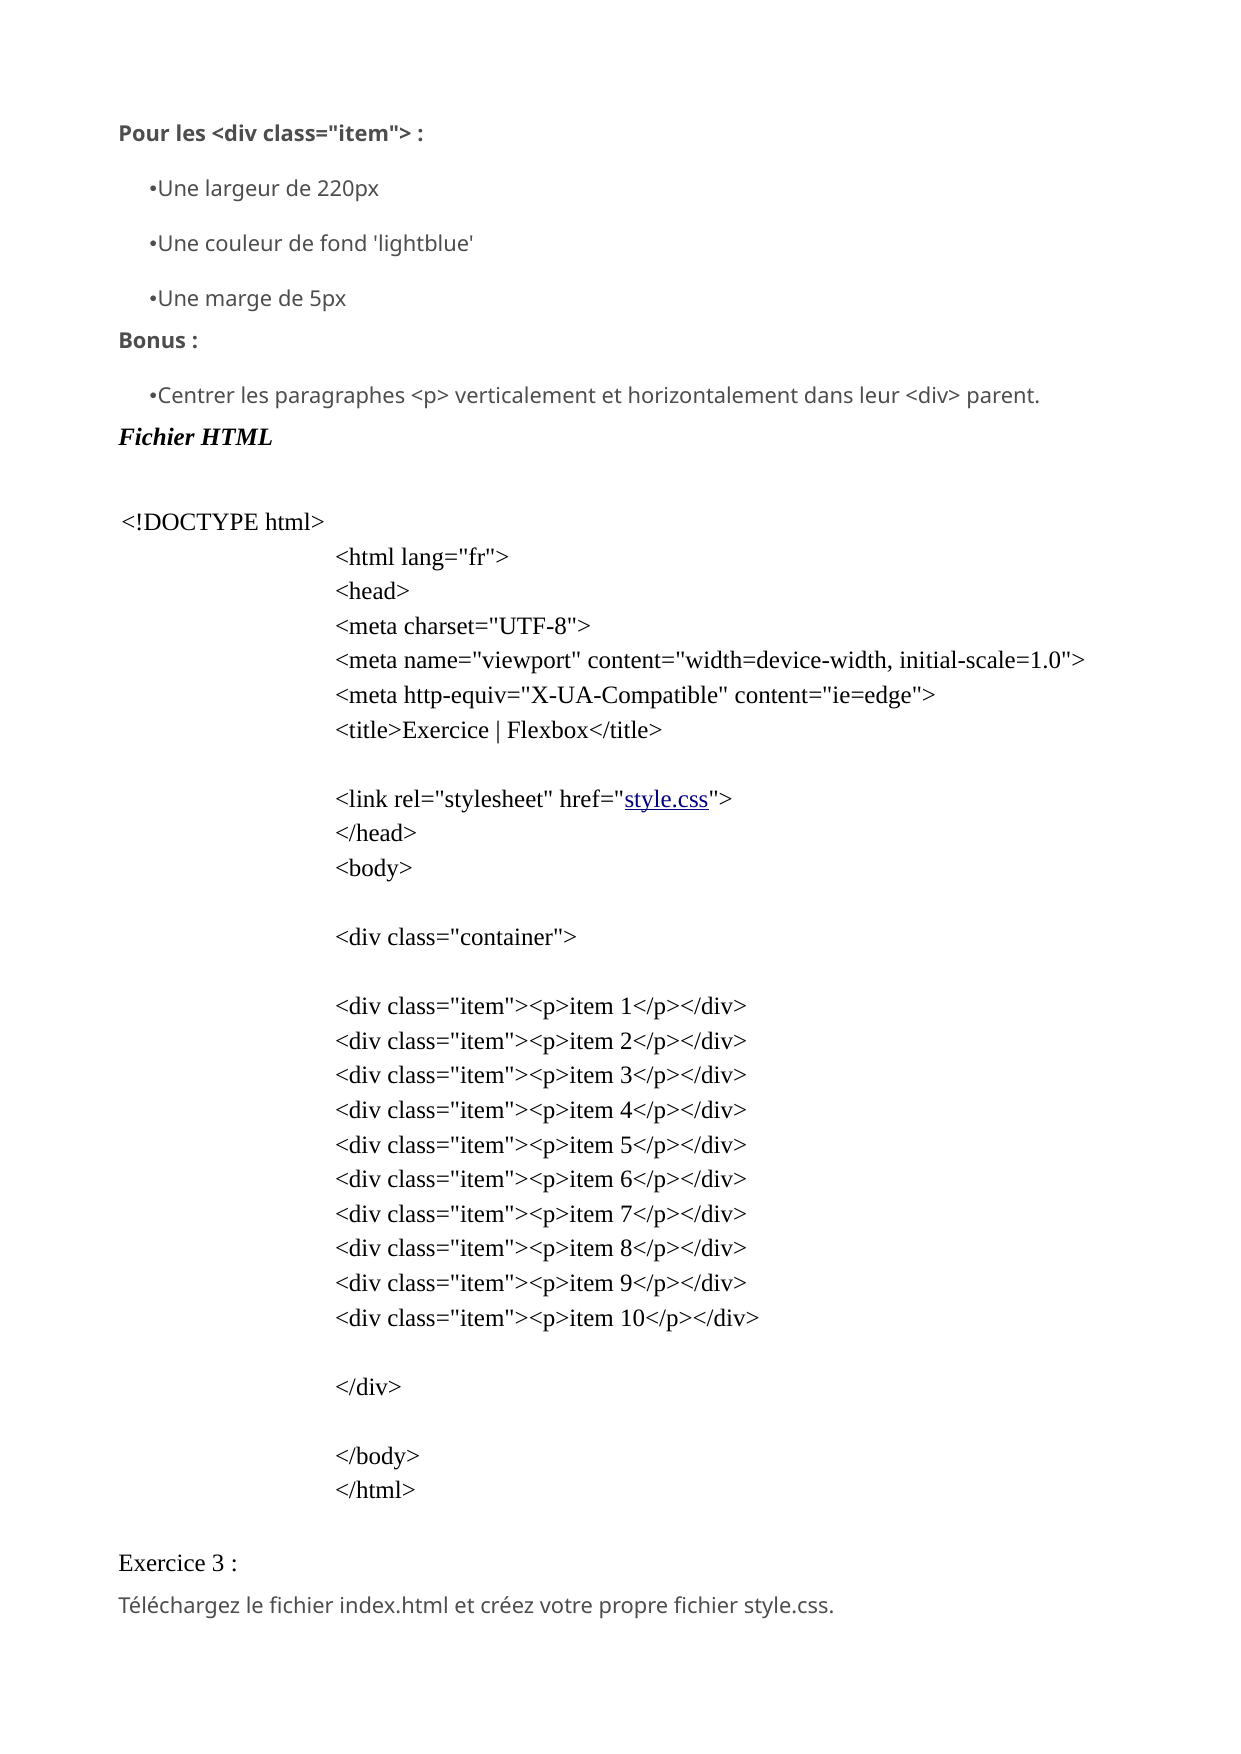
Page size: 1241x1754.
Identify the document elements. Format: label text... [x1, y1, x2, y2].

table_cell <div class="item"><p>item 1</p></div> [332, 989, 1089, 1023]
table_cell [332, 1404, 1089, 1438]
table_cell <body> [332, 850, 1089, 885]
table_cell [118, 1161, 332, 1196]
table_cell <div class="item"><p>item 8</p></div> [332, 1231, 1089, 1265]
table_cell </div> [332, 1369, 1089, 1403]
table_cell [118, 1127, 332, 1161]
table_header [332, 504, 1089, 539]
table_cell [332, 954, 1089, 988]
table_cell [118, 1058, 332, 1092]
table_header <!DOCTYPE html> [118, 504, 332, 539]
table_cell [118, 1369, 332, 1403]
table_cell [118, 1404, 332, 1438]
table_cell <meta charset="UTF-8"> [332, 608, 1089, 643]
table_cell <meta name="viewport" content="width=device-width, initial-scale=1.0"> [332, 643, 1089, 677]
table_cell [118, 816, 332, 850]
table_cell </body> [332, 1438, 1089, 1473]
table_cell [118, 643, 332, 677]
list Une couleur de fond 'lightblue' [149, 228, 1122, 257]
table_cell [118, 1092, 332, 1127]
table_cell [118, 1438, 332, 1473]
table_cell <div class="container"> [332, 919, 1089, 954]
table_cell [118, 885, 332, 919]
table_cell [118, 989, 332, 1023]
table_cell [332, 1334, 1089, 1369]
table_cell <div class="item"><p>item 2</p></div> [332, 1023, 1089, 1058]
text Fichier HTML [118, 422, 1122, 451]
table_cell [118, 1473, 332, 1507]
table_cell </head> [332, 816, 1089, 850]
list Une marge de 5px [149, 282, 1122, 312]
table_cell [118, 1265, 332, 1300]
table_cell [118, 954, 332, 988]
table_cell <div class="item"><p>item 4</p></div> [332, 1092, 1089, 1127]
table_cell </html> [332, 1473, 1089, 1507]
table_cell [118, 712, 332, 746]
table_cell [118, 1300, 332, 1334]
table_cell [118, 1231, 332, 1265]
table_cell [118, 746, 332, 781]
text Pour les <div class="item"> : [118, 118, 1122, 148]
table_cell [332, 746, 1089, 781]
table_cell <head> [332, 574, 1089, 608]
table_cell [118, 781, 332, 816]
table_cell <meta http-equiv="X-UA-Compatible" content="ie=edge"> [332, 677, 1089, 712]
table_cell [118, 919, 332, 954]
text Bonus : [118, 325, 1122, 354]
list Une largeur de 220px [149, 173, 1122, 203]
text Téléchargez le fichier index.html et créez votre propre fichier style.css. [118, 1590, 1122, 1619]
table_cell [118, 1023, 332, 1058]
table_cell [118, 1334, 332, 1369]
table_cell <title>Exercice | Flexbox</title> [332, 712, 1089, 746]
table_cell [118, 539, 332, 573]
table_cell [118, 574, 332, 608]
table_cell <div class="item"><p>item 10</p></div> [332, 1300, 1089, 1334]
table_cell <div class="item"><p>item 6</p></div> [332, 1161, 1089, 1196]
list Centrer les paragraphes <p> verticalement et horizontalement dans leur <div> parent. [149, 379, 1122, 409]
table_cell [118, 1196, 332, 1231]
table_cell [118, 677, 332, 712]
table_cell [118, 608, 332, 643]
table_cell <html lang="fr"> [332, 539, 1089, 573]
table_cell <div class="item"><p>item 5</p></div> [332, 1127, 1089, 1161]
table_cell <link rel="stylesheet" href="style.css"> [332, 781, 1089, 816]
table_cell <div class="item"><p>item 3</p></div> [332, 1058, 1089, 1092]
table_cell <div class="item"><p>item 9</p></div> [332, 1265, 1089, 1300]
table_cell <div class="item"><p>item 7</p></div> [332, 1196, 1089, 1231]
table_cell [332, 885, 1089, 919]
table_cell [118, 850, 332, 885]
text Exercice 3 : [118, 1548, 1122, 1577]
